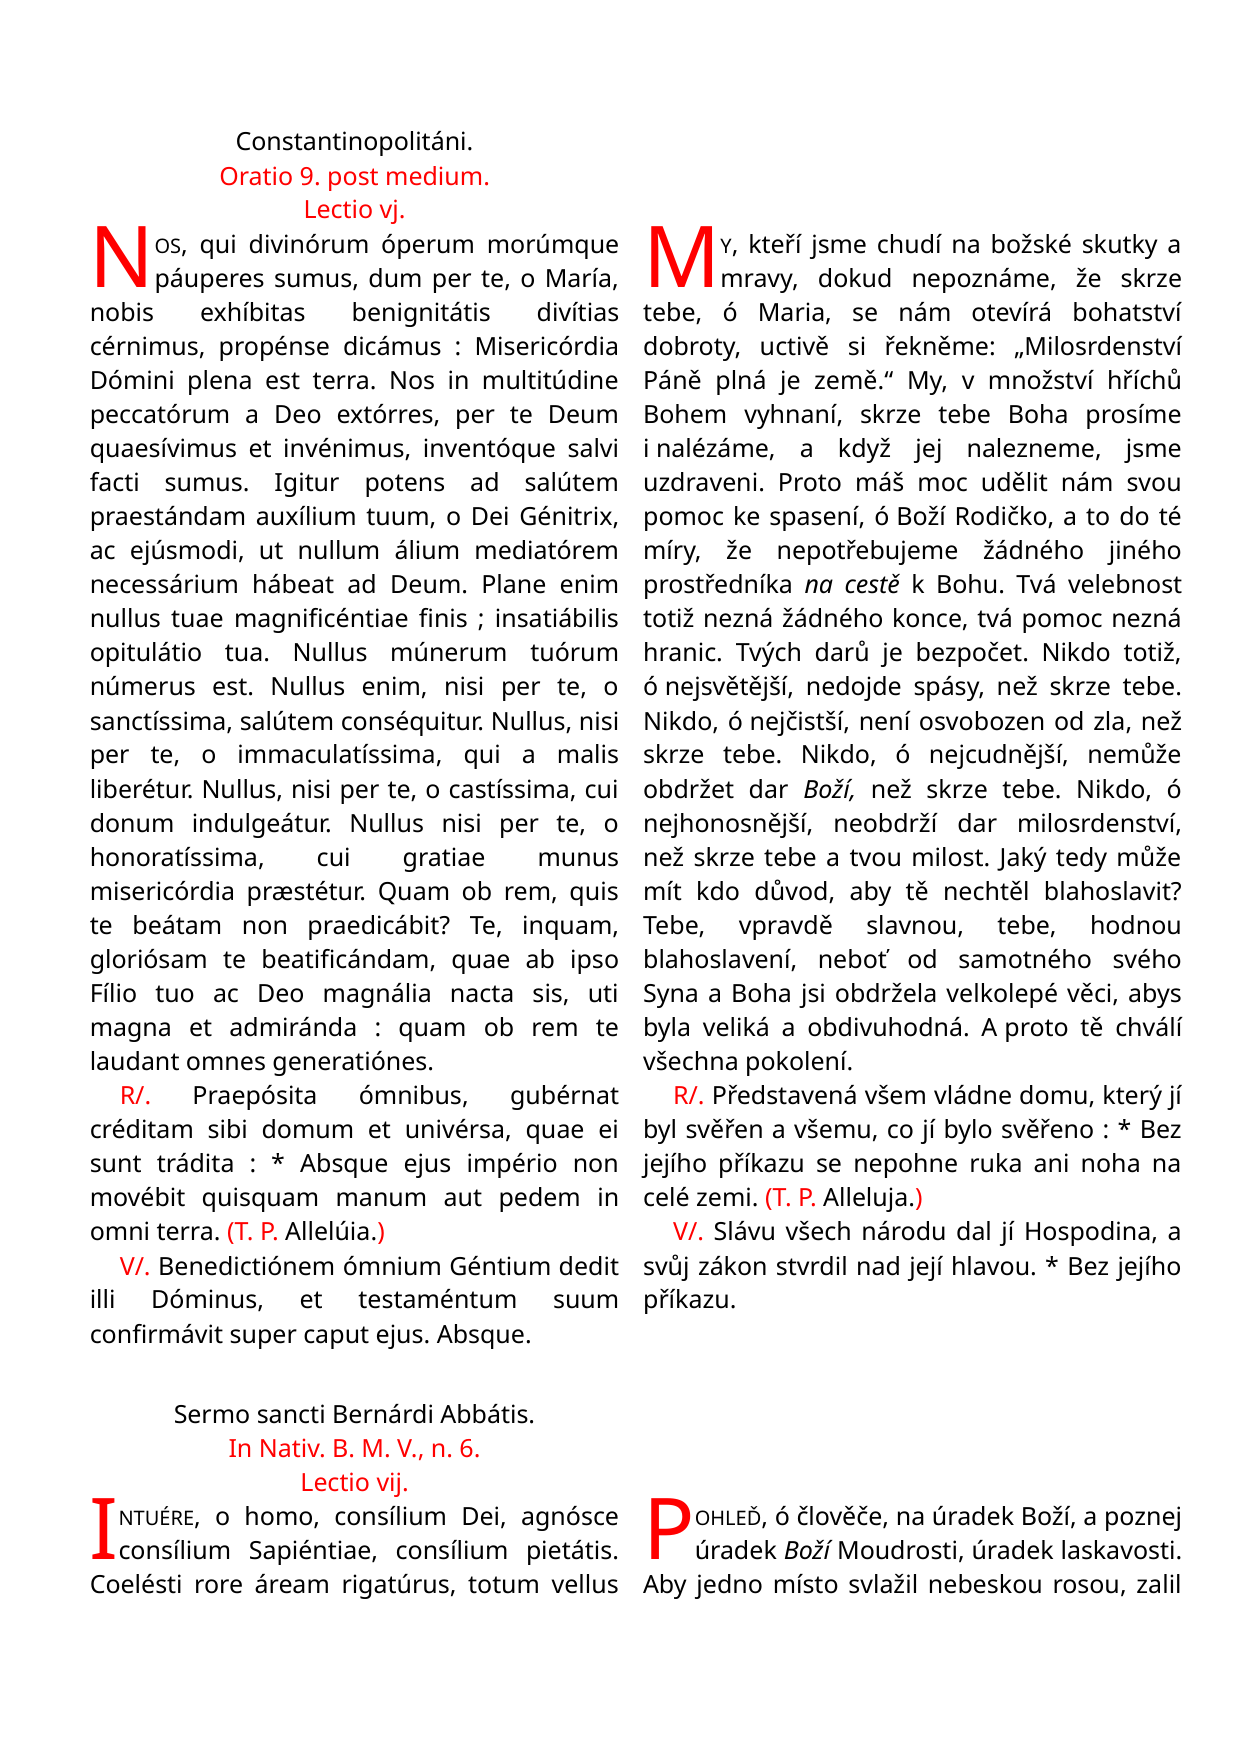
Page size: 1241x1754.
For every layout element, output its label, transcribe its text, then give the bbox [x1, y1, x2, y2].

table_cell My, kteří jsme chudí na božské skutky a mravy, dokud nepoznáme, že skrze tebe, ó Maria, se nám otevírá bohatství dobroty, uctivě si řekněme: „Milosrdenství Páně plná je země.“ My, v množství hříchů Bohem vyhnaní, skrze tebe Boha prosíme i nalézáme, a když jej nalezneme, jsme uzdraveni. Proto máš moc udělit nám svou pomoc ke spasení, ó Boží Rodičko, a to do té míry, že nepotřebujeme žádného jiného prostředníka na cestě k Bohu. Tvá velebnost totiž nezná žádného konce, tvá pomoc nezná hranic. Tvých darů je bezpočet. Nikdo totiž, ó nejsvětější, nedojde spásy, než skrze tebe. Nikdo, ó nejčistší, není osvobozen od zla, než skrze tebe. Nikdo, ó nejcudnější, nemůže obdržet dar Boží, než skrze tebe. Nikdo, ó nejhonosnější, neobdrží dar milosrdenství, než skrze tebe a tvou milost. Jaký tedy může mít kdo důvod, aby tě nechtěl blahoslavit? Tebe, vpravdě slavnou, tebe, hodnou blahoslavení, neboť od samotného svého Syna a Boha jsi obdržela velkolepé věci, abys byla veliká a obdivuhodná. A proto tě chválí všechna pokolení. R/. Představená všem vládne domu, který jí byl svěřen a všemu, co jí bylo svěřeno : * Bez jejího příkazu se nepohne ruka ani noha na celé zemi. (T. P. Alleluja.) V/. Slávu všech národu dal jí Hospodina, a svůj zákon stvrdil nad její hlavou. * Bez jejího příkazu. [631, 118, 1194, 1390]
table_cell Sermo sancti Bernárdi Abbátis. In Nativ. B. M. V., n. 6. Lectio vij. Intuére, o homo, consílium Dei, agnósce consílium Sapiéntiae, consílium pietátis. Coelésti rore áream rigatúrus, totum vellus [78, 1390, 631, 1607]
table_cell Pohleď, ó člověče, na úradek Boží, a poznej úradek Boží Moudrosti, úradek laskavosti. Aby jedno místo svlažil nebeskou rosou, zalil [631, 1390, 1194, 1607]
table_cell Constantinopolitáni. Oratio 9. post medium. Lectio vj. Nos, qui divinórum óperum morúmque páuperes sumus, dum per te, o María, nobis exhíbitas benignitátis divítias cérnimus, propénse dicámus : Misericórdia Dómini plena est terra. Nos in multitúdine peccatórum a Deo extórres, per te Deum quaesívimus et invénimus, inventóque salvi facti sumus. Igitur potens ad salútem praestándam auxílium tuum, o Dei Génitrix, ac ejúsmodi, ut nullum álium mediatórem necessárium hábeat ad Deum. Plane enim nullus tuae magnificéntiae finis ; insatiábilis opitulátio tua. Nullus múnerum tuórum númerus est. Nullus enim, nisi per te, o sanctíssima, salútem conséquitur. Nullus, nisi per te, o immaculatíssima, qui a malis liberétur. Nullus, nisi per te, o castíssima, cui donum indulgeátur. Nullus nisi per te, o honoratíssima, cui gratiae munus misericórdia præstétur. Quam ob rem, quis te beátam non praedicábit? Te, inquam, gloriósam te beatificándam, quae ab ipso Fílio tuo ac Deo magnália nacta sis, uti magna et admiránda : quam ob rem te laudant omnes generatiónes. R/. Praepósita ómnibus, gubérnat créditam sibi domum et univérsa, quae ei sunt trádita : * Absque ejus império non movébit quisquam manum aut pedem in omni terra. (T. P. Allelúia.) V/. Benedictiónem ómnium Géntium dedit illi Dóminus, et testaméntum suum confirmávit super caput ejus. Absque. [78, 118, 631, 1390]
